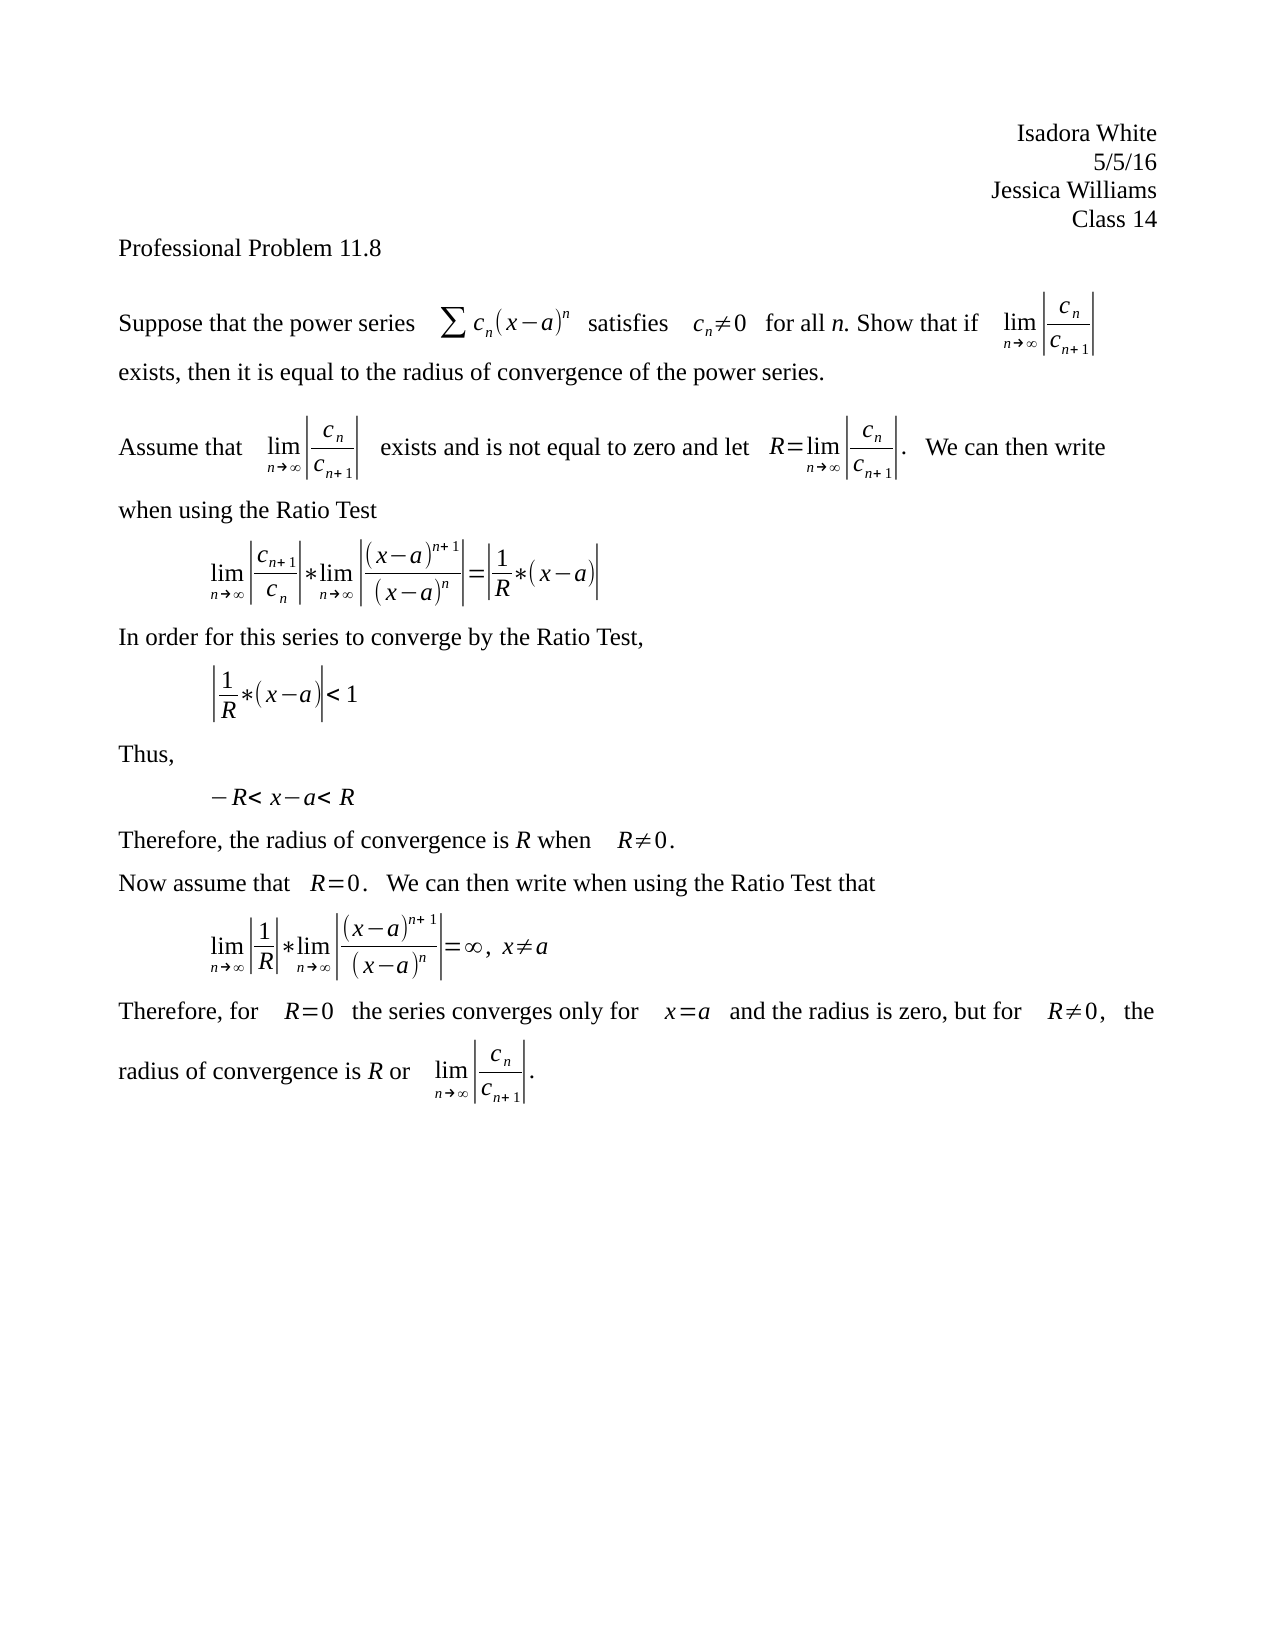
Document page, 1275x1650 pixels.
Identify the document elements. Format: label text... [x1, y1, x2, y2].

text 5/5/16 [118, 147, 1157, 176]
text Therefore, for the series converges only for and the radius is zero, but for the radius of convergence is R or [118, 996, 1157, 1105]
text Assume that exists and is not equal to zero and letWe can then write when using the Ratio Test [118, 414, 1157, 524]
text Suppose that the power series satisfies for all n. Show that if exists, then it is equal to the radius of convergence of the power series. [118, 291, 1157, 386]
text Class 14 [118, 204, 1157, 233]
text Professional Problem 11.8 [118, 233, 1157, 262]
text In order for this series to converge by the Ratio Test, [118, 622, 1157, 651]
text Thus, [118, 739, 1157, 768]
text Therefore, the radius of convergence is R when [118, 825, 1157, 854]
text Jessica Williams [118, 176, 1157, 204]
text Now assume thatWe can then write when using the Ratio Test that [118, 868, 1157, 897]
text Isadora White [118, 118, 1157, 147]
